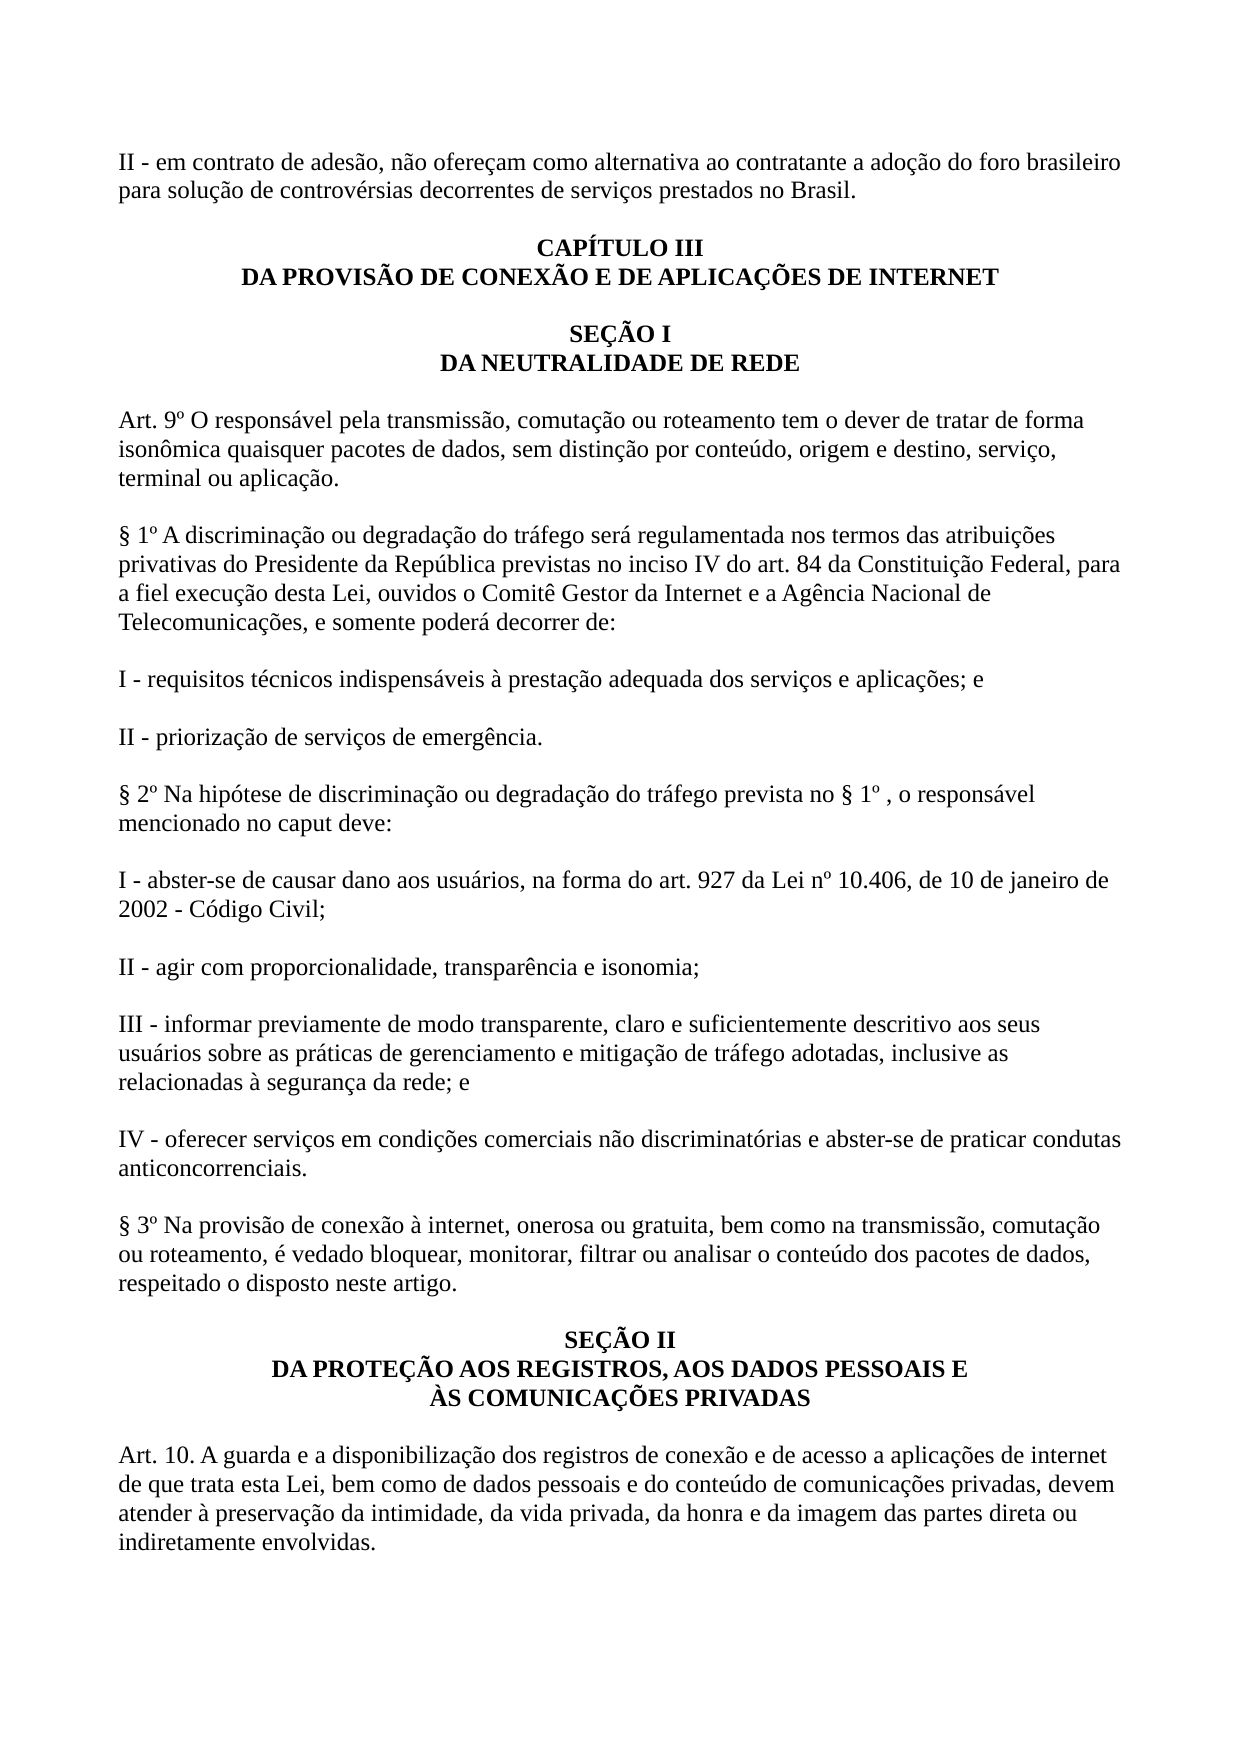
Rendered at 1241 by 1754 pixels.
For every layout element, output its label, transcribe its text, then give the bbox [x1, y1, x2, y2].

text SEÇÃO I [118, 319, 1122, 348]
text ÀS COMUNICAÇÕES PRIVADAS [118, 1383, 1122, 1412]
text § 1º A discriminação ou degradação do tráfego será regulamentada nos termos das atribuições privativas do Presidente da República previstas no inciso IV do art. 84 da Constituição Federal, para a fiel execução desta Lei, ouvidos o Comitê Gestor da Internet e a Agência Nacional de Telecomunicações, e somente poderá decorrer de: [118, 521, 1122, 636]
text CAPÍTULO III [118, 233, 1122, 262]
text II - priorização de serviços de emergência. [118, 722, 1122, 751]
text § 3º Na provisão de conexão à internet, onerosa ou gratuita, bem como na transmissão, comutação ou roteamento, é vedado bloquear, monitorar, filtrar ou analisar o conteúdo dos pacotes de dados, respeitado o disposto neste artigo. [118, 1211, 1122, 1297]
text § 2º Na hipótese de discriminação ou degradação do tráfego prevista no § 1º , o responsável mencionado no caput deve: [118, 779, 1122, 837]
text DA NEUTRALIDADE DE REDE [118, 348, 1122, 377]
text I - requisitos técnicos indispensáveis à prestação adequada dos serviços e aplicações; e [118, 664, 1122, 693]
text Art. 10. A guarda e a disponibilização dos registros de conexão e de acesso a aplicações de internet de que trata esta Lei, bem como de dados pessoais e do conteúdo de comunicações privadas, devem atender à preservação da intimidade, da vida privada, da honra e da imagem das partes direta ou indiretamente envolvidas. [118, 1441, 1122, 1556]
text II - em contrato de adesão, não ofereçam como alternativa ao contratante a adoção do foro brasileiro para solução de controvérsias decorrentes de serviços prestados no Brasil. [118, 147, 1122, 204]
text Art. 9º O responsável pela transmissão, comutação ou roteamento tem o dever de tratar de forma isonômica quaisquer pacotes de dados, sem distinção por conteúdo, origem e destino, serviço, terminal ou aplicação. [118, 406, 1122, 492]
text IV - oferecer serviços em condições comerciais não discriminatórias e abster-se de praticar condutas anticoncorrenciais. [118, 1124, 1122, 1182]
text DA PROTEÇÃO AOS REGISTROS, AOS DADOS PESSOAIS E [118, 1354, 1122, 1383]
text I - abster-se de causar dano aos usuários, na forma do art. 927 da Lei nº 10.406, de 10 de janeiro de 2002 - Código Civil; [118, 866, 1122, 923]
text SEÇÃO II [118, 1326, 1122, 1354]
text II - agir com proporcionalidade, transparência e isonomia; [118, 952, 1122, 981]
text III - informar previamente de modo transparente, claro e suficientemente descritivo aos seus usuários sobre as práticas de gerenciamento e mitigação de tráfego adotadas, inclusive as relacionadas à segurança da rede; e [118, 1009, 1122, 1096]
text DA PROVISÃO DE CONEXÃO E DE APLICAÇÕES DE INTERNET [118, 262, 1122, 291]
